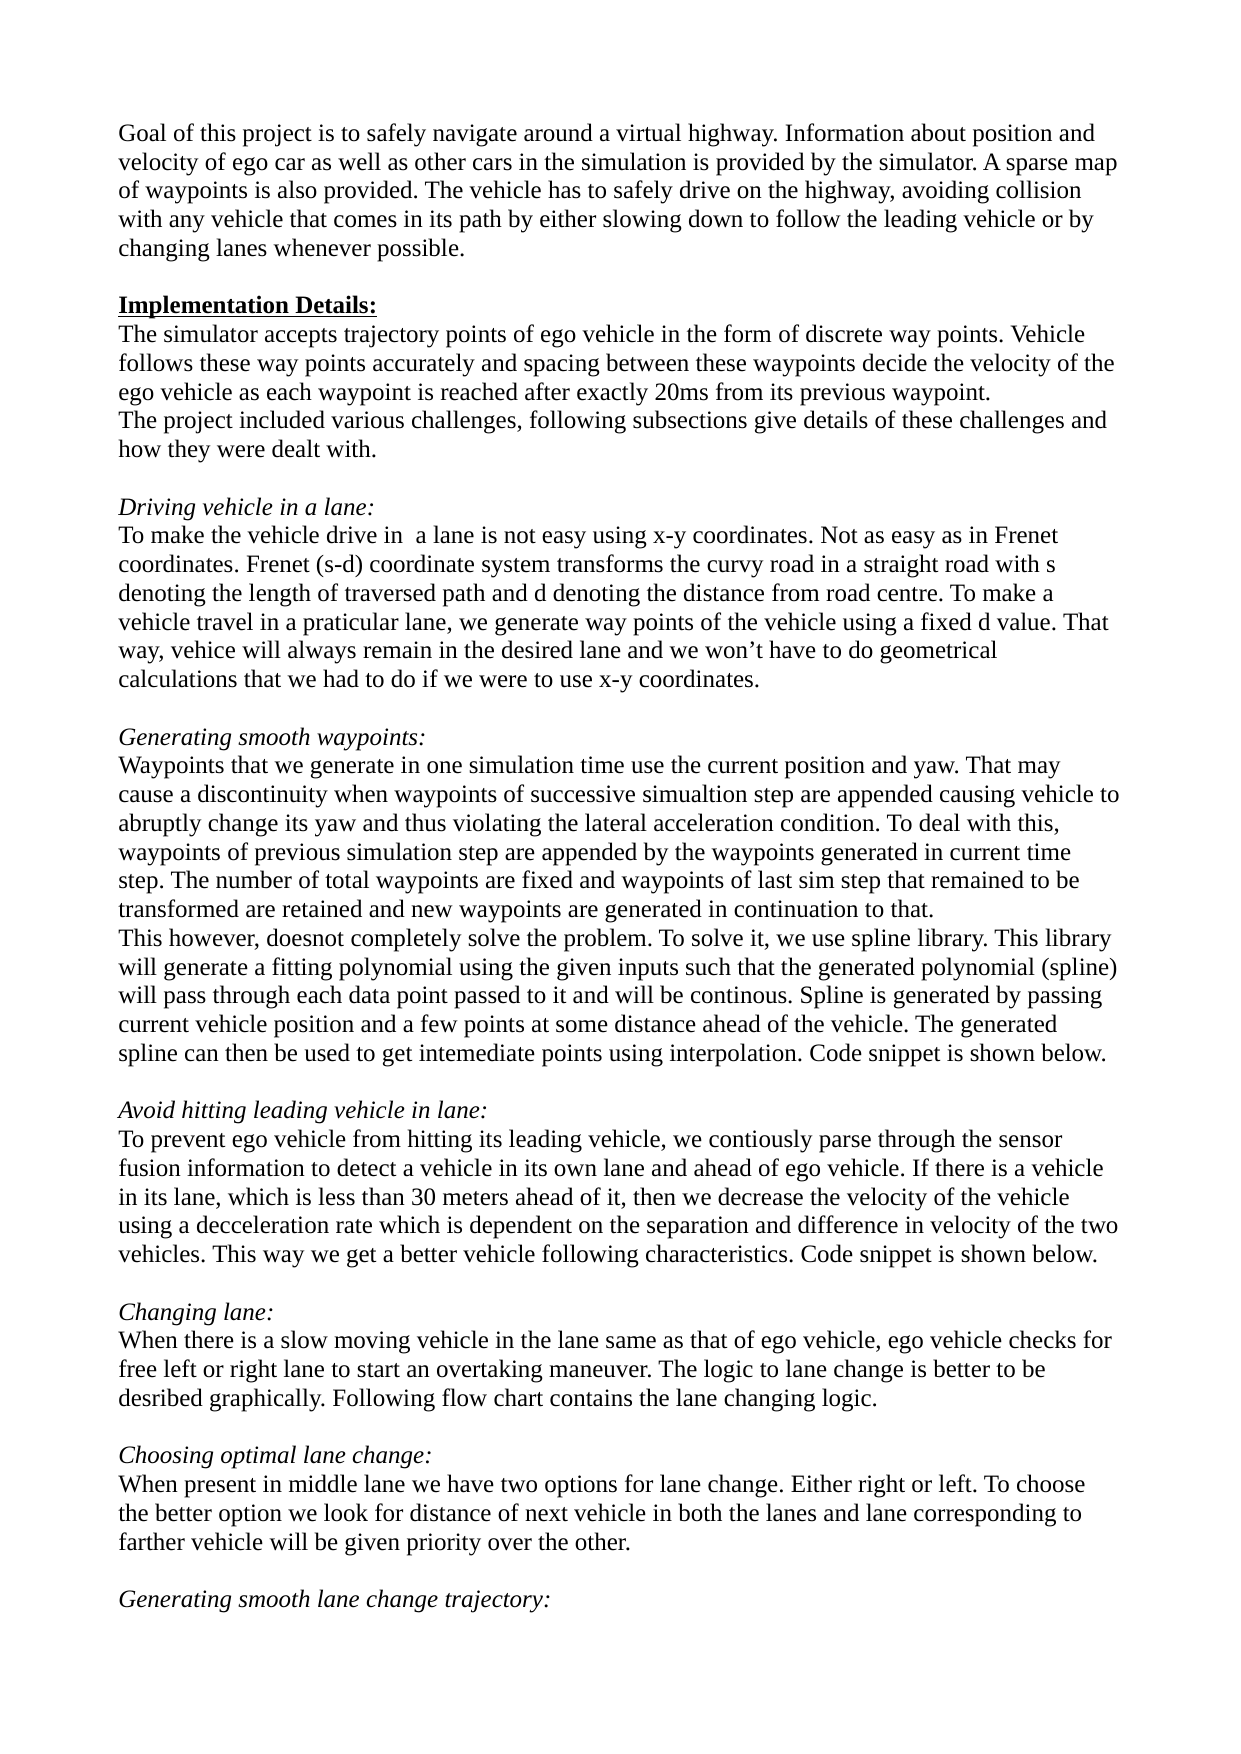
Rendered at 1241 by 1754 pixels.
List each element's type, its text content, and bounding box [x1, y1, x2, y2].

text Changing lane: [118, 1297, 1122, 1326]
text When present in middle lane we have two options for lane change. Either right or left. To choose the better option we look for distance of next vehicle in both the lanes and lane corresponding to farther vehicle will be given priority over the other. [118, 1469, 1122, 1556]
text The project included various challenges, following subsections give details of these challenges and how they were dealt with. [118, 406, 1122, 463]
text Choosing optimal lane change: [118, 1441, 1122, 1469]
text Avoid hitting leading vehicle in lane: [118, 1096, 1122, 1124]
text Driving vehicle in a lane: [118, 492, 1122, 521]
text The simulator accepts trajectory points of ego vehicle in the form of discrete way points. Vehicle follows these way points accurately and spacing between these waypoints decide the velocity of the ego vehicle as each waypoint is reached after exactly 20ms from its previous waypoint. [118, 319, 1122, 406]
text To make the vehicle drive in a lane is not easy using x-y coordinates. Not as easy as in Frenet coordinates. Frenet (s-d) coordinate system transforms the curvy road in a straight road with s denoting the length of traversed path and d denoting the distance from road centre. To make a vehicle travel in a praticular lane, we generate way points of the vehicle using a fixed d value. That way, vehice will always remain in the desired lane and we won’t have to do geometrical calculations that we had to do if we were to use x-y coordinates. [118, 521, 1122, 693]
text Goal of this project is to safely navigate around a virtual highway. Information about position and velocity of ego car as well as other cars in the simulation is provided by the simulator. A sparse map of waypoints is also provided. The vehicle has to safely drive on the highway, avoiding collision with any vehicle that comes in its path by either slowing down to follow the leading vehicle or by changing lanes whenever possible. [118, 118, 1122, 262]
text Generating smooth lane change trajectory: [118, 1584, 1122, 1613]
text When there is a slow moving vehicle in the lane same as that of ego vehicle, ego vehicle checks for free left or right lane to start an overtaking maneuver. The logic to lane change is better to be desribed graphically. Following flow chart contains the lane changing logic. [118, 1326, 1122, 1412]
text Generating smooth waypoints: [118, 722, 1122, 751]
text Waypoints that we generate in one simulation time use the current position and yaw. That may cause a discontinuity when waypoints of successive simualtion step are appended causing vehicle to abruptly change its yaw and thus violating the lateral acceleration condition. To deal with this, waypoints of previous simulation step are appended by the waypoints generated in current time step. The number of total waypoints are fixed and waypoints of last sim step that remained to be transformed are retained and new waypoints are generated in continuation to that. [118, 751, 1122, 923]
text To prevent ego vehicle from hitting its leading vehicle, we contiously parse through the sensor fusion information to detect a vehicle in its own lane and ahead of ego vehicle. If there is a vehicle in its lane, which is less than 30 meters ahead of it, then we decrease the velocity of the vehicle using a decceleration rate which is dependent on the separation and difference in velocity of the two vehicles. This way we get a better vehicle following characteristics. Code snippet is shown below. [118, 1124, 1122, 1268]
text Implementation Details: [118, 291, 1122, 319]
text This however, doesnot completely solve the problem. To solve it, we use spline library. This library will generate a fitting polynomial using the given inputs such that the generated polynomial (spline) will pass through each data point passed to it and will be continous. Spline is generated by passing current vehicle position and a few points at some distance ahead of the vehicle. The generated spline can then be used to get intemediate points using interpolation. Code snippet is shown below. [118, 923, 1122, 1067]
